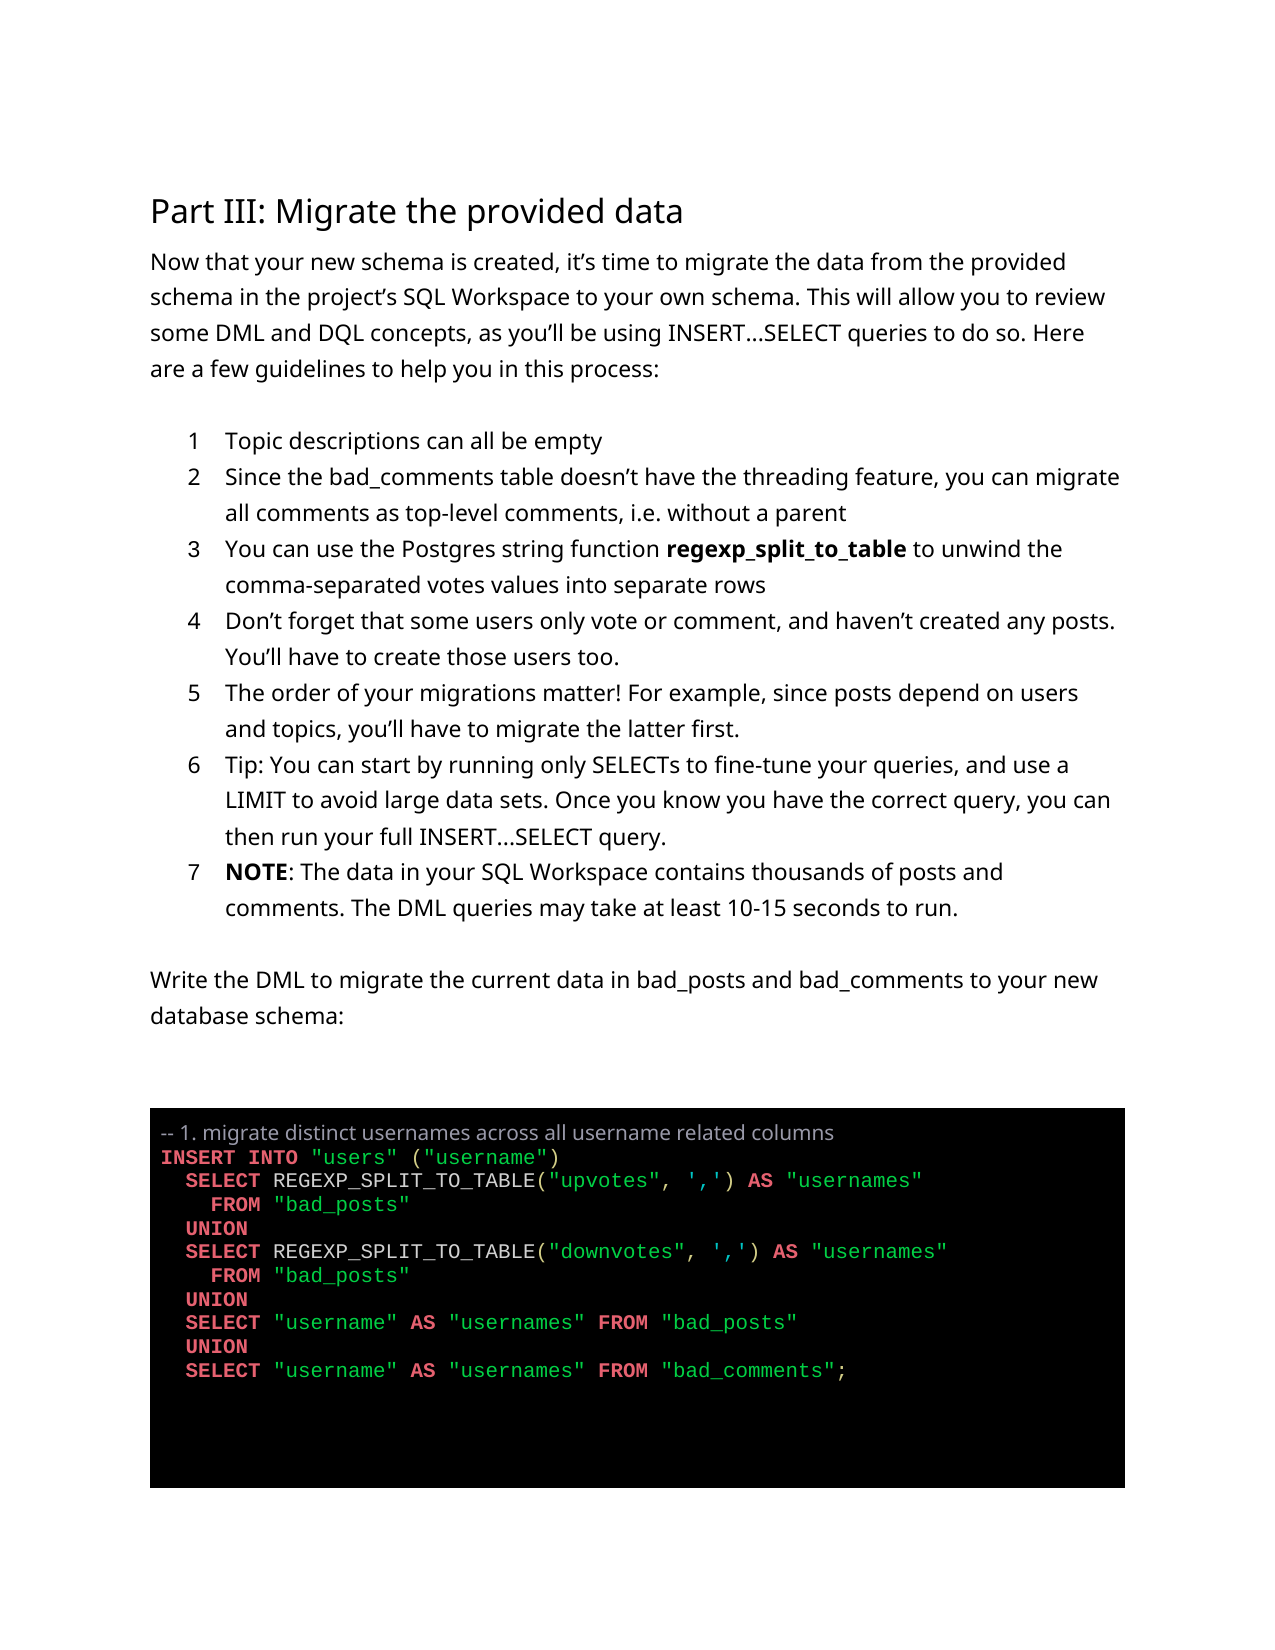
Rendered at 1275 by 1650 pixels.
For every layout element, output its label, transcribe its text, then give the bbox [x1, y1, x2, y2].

list NOTE: The data in your SQL Workspace contains thousands of posts and comments. The DML queries may take at least 10-15 seconds to run. [187, 856, 1125, 923]
list Don’t forget that some users only vote or comment, and haven’t created any posts. You’ll have to create those users too. [187, 605, 1125, 672]
list The order of your migrations matter! For example, since posts depend on users and topics, you’ll have to migrate the latter first. [187, 677, 1125, 744]
list You can use the Postgres string function regexp_split_to_table to unwind the comma-separated votes values into separate rows [187, 533, 1125, 600]
text Write the DML to migrate the current data in bad_posts and bad_comments to your new database schema: [150, 964, 1125, 1031]
subtitle Part III: Migrate the provided data [150, 187, 1125, 233]
list Since the bad_comments table doesn’t have the threading feature, you can migrate all comments as top-level comments, i.e. without a parent [187, 461, 1125, 528]
list Topic descriptions can all be empty [187, 425, 1125, 456]
table_header -- 1. migrate distinct usernames across all username related columns INSERT INTO "users" ("username") SELECT REGEXP_SPLIT_TO_TABLE("upvotes", ',') AS "usernames" FROM "bad_posts" UNION SELECT REGEXP_SPLIT_TO_TABLE("downvotes", ',') AS "usernames" FROM "bad_posts" UNION SELECT "username" AS "usernames" FROM "bad_posts" UNION SELECT "username" AS "usernames" FROM "bad_comments"; [150, 1108, 1125, 1488]
text Now that your new schema is created, it’s time to migrate the data from the provided schema in the project’s SQL Workspace to your own schema. This will allow you to review some DML and DQL concepts, as you’ll be using INSERT...SELECT queries to do so. Here are a few guidelines to help you in this process: [150, 245, 1125, 384]
list Tip: You can start by running only SELECTs to fine-tune your queries, and use a LIMIT to avoid large data sets. Once you know you have the correct query, you can then run your full INSERT...SELECT query. [187, 748, 1125, 852]
